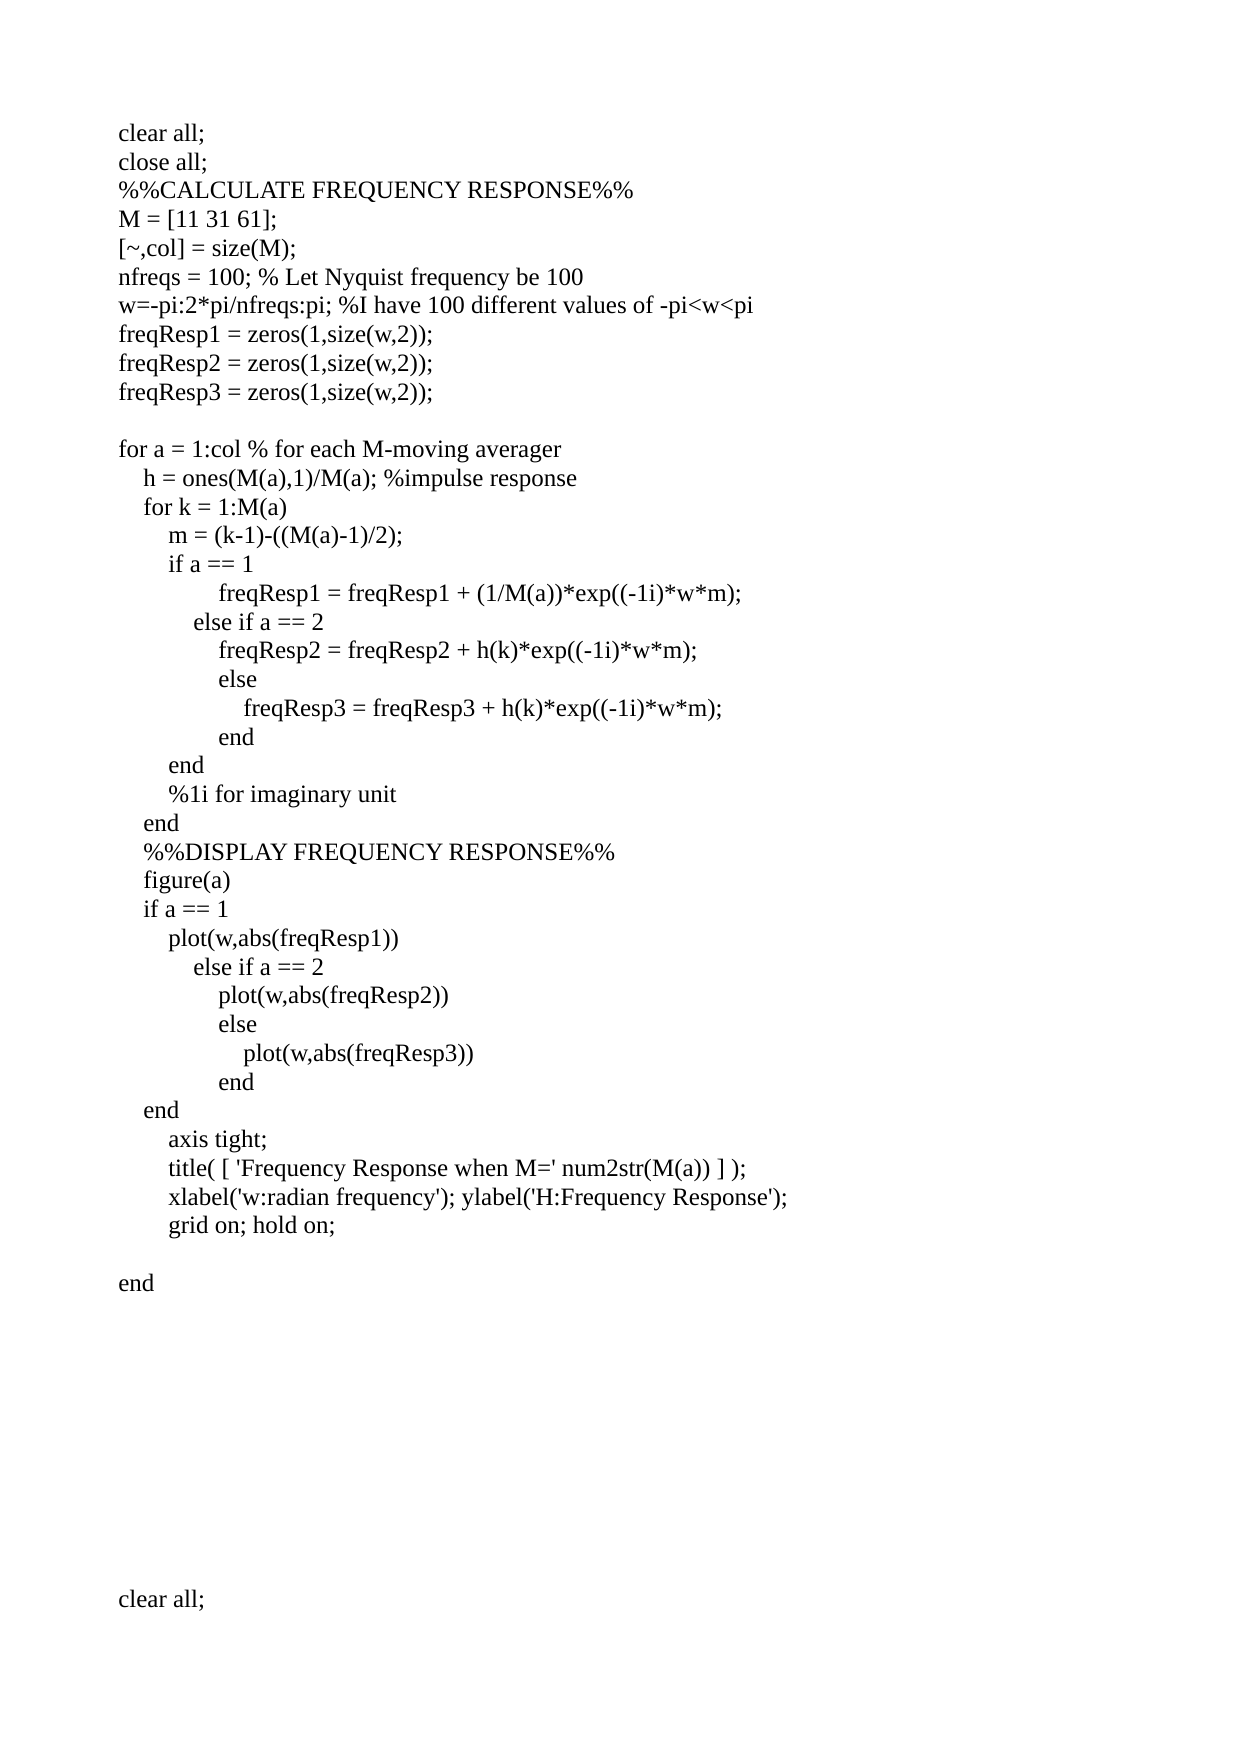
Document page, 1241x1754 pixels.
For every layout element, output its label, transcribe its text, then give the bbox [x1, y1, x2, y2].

text freqResp1 = freqResp1 + (1/M(a))*exp((-1i)*w*m); [118, 578, 1122, 607]
text %1i for imaginary unit [118, 779, 1122, 808]
text close all; [118, 147, 1122, 176]
text else [118, 664, 1122, 693]
text freqResp2 = zeros(1,size(w,2)); [118, 348, 1122, 377]
text plot(w,abs(freqResp3)) [118, 1038, 1122, 1067]
text end [118, 1268, 1122, 1297]
text if a == 1 [118, 549, 1122, 578]
text freqResp2 = freqResp2 + h(k)*exp((-1i)*w*m); [118, 636, 1122, 664]
text plot(w,abs(freqResp1)) [118, 923, 1122, 952]
text if a == 1 [118, 894, 1122, 923]
text %%CALCULATE FREQUENCY RESPONSE%% [118, 176, 1122, 204]
text else if a == 2 [118, 607, 1122, 636]
text end [118, 722, 1122, 751]
text end [118, 808, 1122, 837]
text nfreqs = 100; % Let Nyquist frequency be 100 [118, 262, 1122, 291]
text figure(a) [118, 866, 1122, 894]
text [~,col] = size(M); [118, 233, 1122, 262]
text h = ones(M(a),1)/M(a); %impulse response [118, 463, 1122, 492]
text freqResp3 = freqResp3 + h(k)*exp((-1i)*w*m); [118, 693, 1122, 722]
text clear all; [118, 1584, 1122, 1613]
text for k = 1:M(a) [118, 492, 1122, 521]
text title( [ 'Frequency Response when M=' num2str(M(a)) ] ); [118, 1153, 1122, 1182]
text freqResp1 = zeros(1,size(w,2)); [118, 319, 1122, 348]
text grid on; hold on; [118, 1211, 1122, 1239]
text clear all; [118, 118, 1122, 147]
text freqResp3 = zeros(1,size(w,2)); [118, 377, 1122, 406]
text for a = 1:col % for each M-moving averager [118, 434, 1122, 463]
text M = [11 31 61]; [118, 204, 1122, 233]
text xlabel('w:radian frequency'); ylabel('H:Frequency Response'); [118, 1182, 1122, 1211]
text end [118, 1067, 1122, 1096]
text else [118, 1009, 1122, 1038]
text else if a == 2 [118, 952, 1122, 981]
text plot(w,abs(freqResp2)) [118, 981, 1122, 1009]
text end [118, 1096, 1122, 1124]
text end [118, 751, 1122, 779]
text %%DISPLAY FREQUENCY RESPONSE%% [118, 837, 1122, 866]
text w=-pi:2*pi/nfreqs:pi; %I have 100 different values of -pi<w<pi [118, 291, 1122, 319]
text axis tight; [118, 1124, 1122, 1153]
text m = (k-1)-((M(a)-1)/2); [118, 521, 1122, 549]
